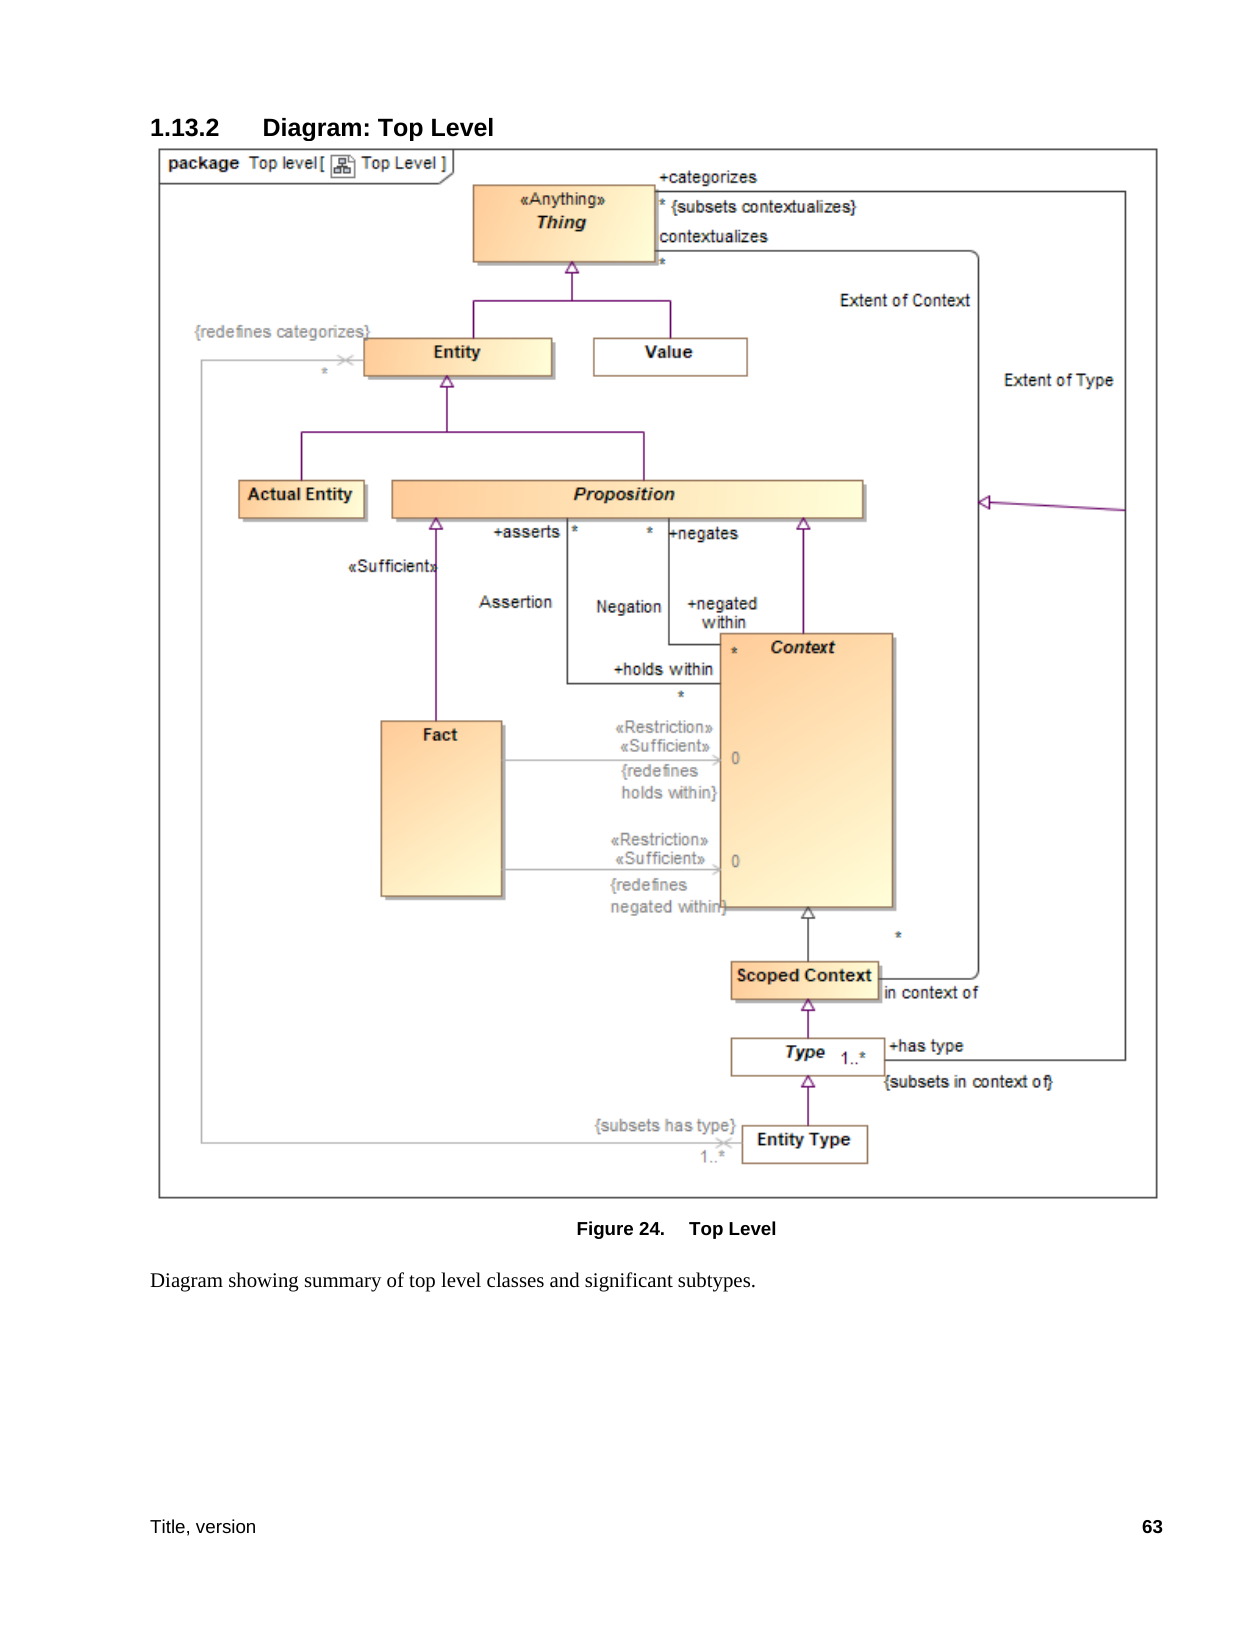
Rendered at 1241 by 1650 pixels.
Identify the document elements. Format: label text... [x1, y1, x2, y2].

subtitle Diagram: Top Level [150, 112, 1165, 141]
text Diagram showing summary of top level classes and significant subtypes. [150, 1268, 1165, 1292]
picture [151, 141, 1164, 1205]
list Top Level [187, 1218, 1165, 1239]
